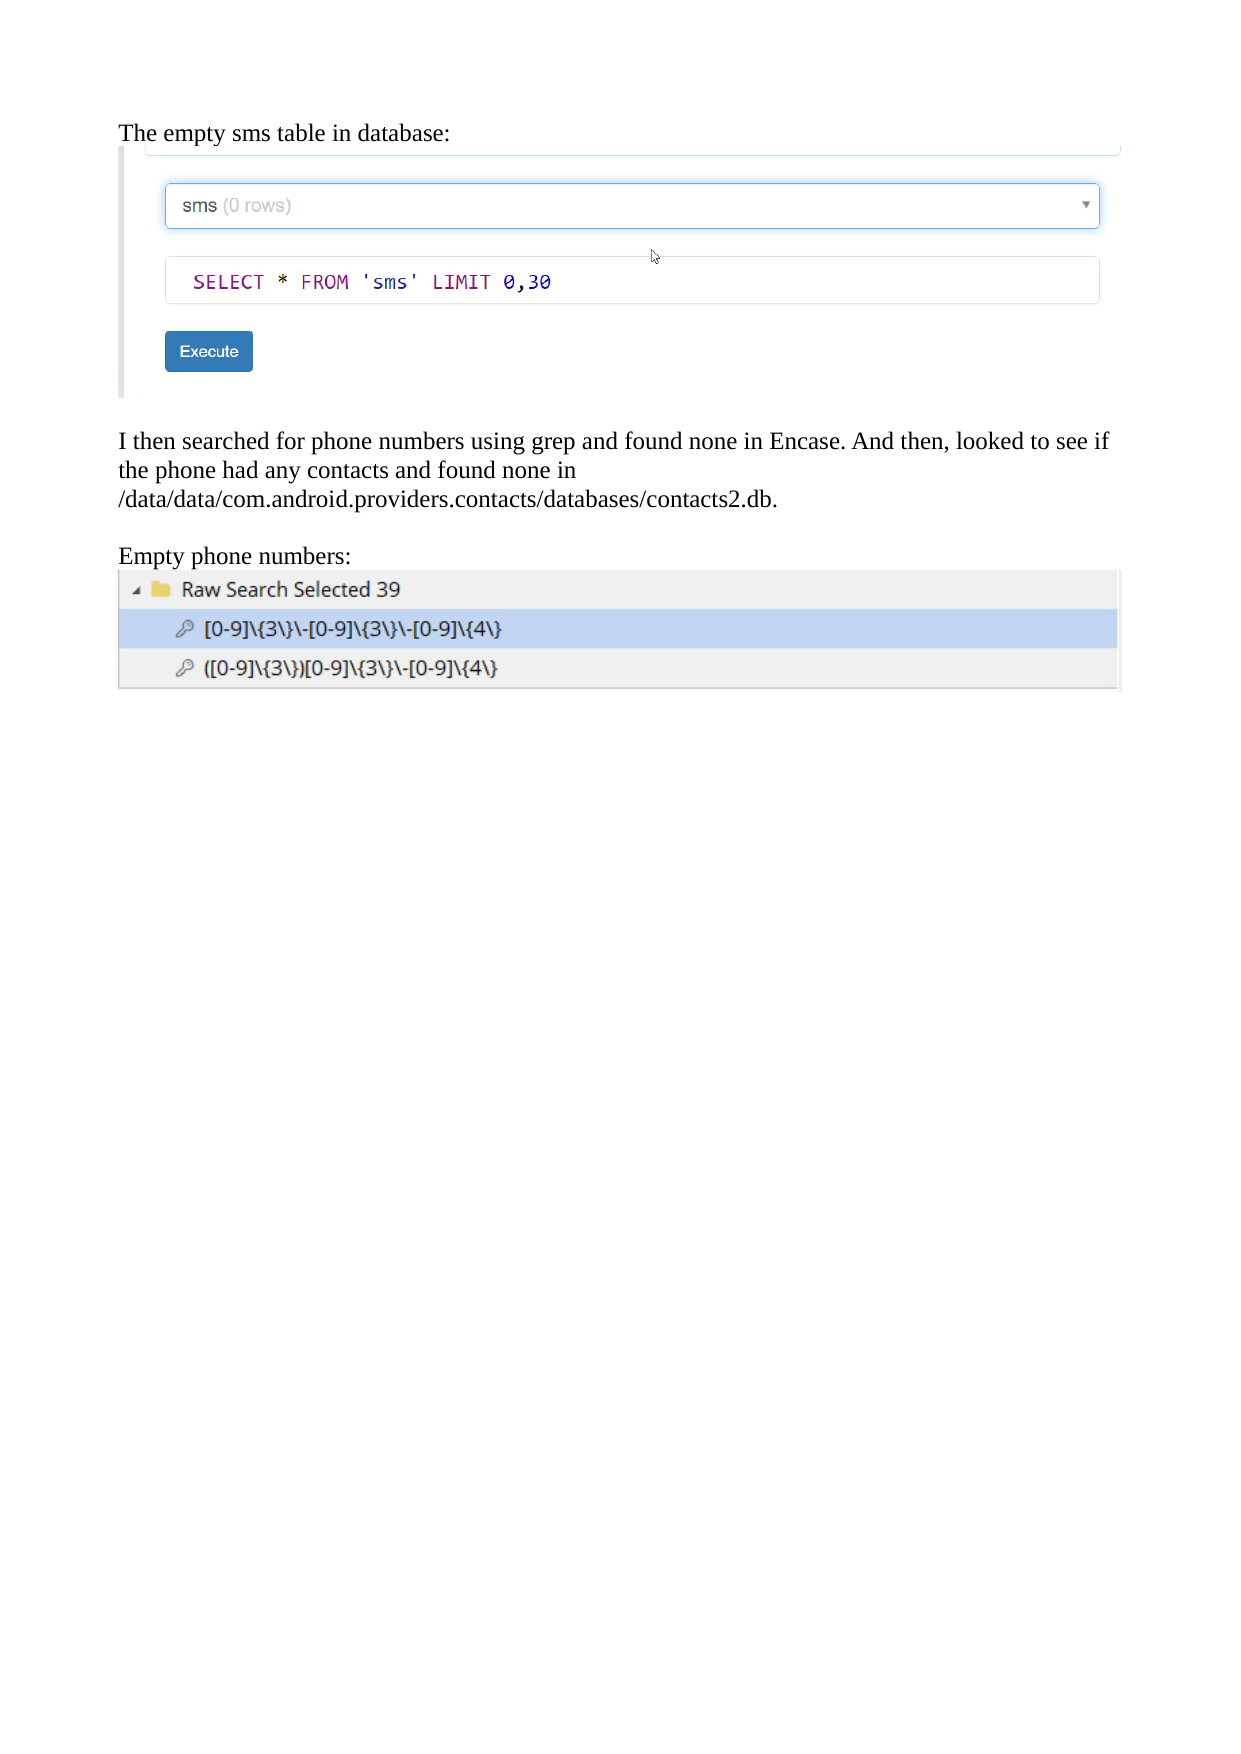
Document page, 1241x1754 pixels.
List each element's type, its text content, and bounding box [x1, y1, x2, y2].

picture [118, 146, 1123, 398]
picture [118, 570, 1123, 693]
text I then searched for phone numbers using grep and found none in Encase. And then, looked to see if the phone had any contacts and found none in /data/data/com.android.providers.contacts/databases/contacts2.db. [118, 426, 1122, 513]
text Empty phone numbers: [118, 541, 1122, 570]
text The empty sms table in database: [118, 118, 1122, 146]
